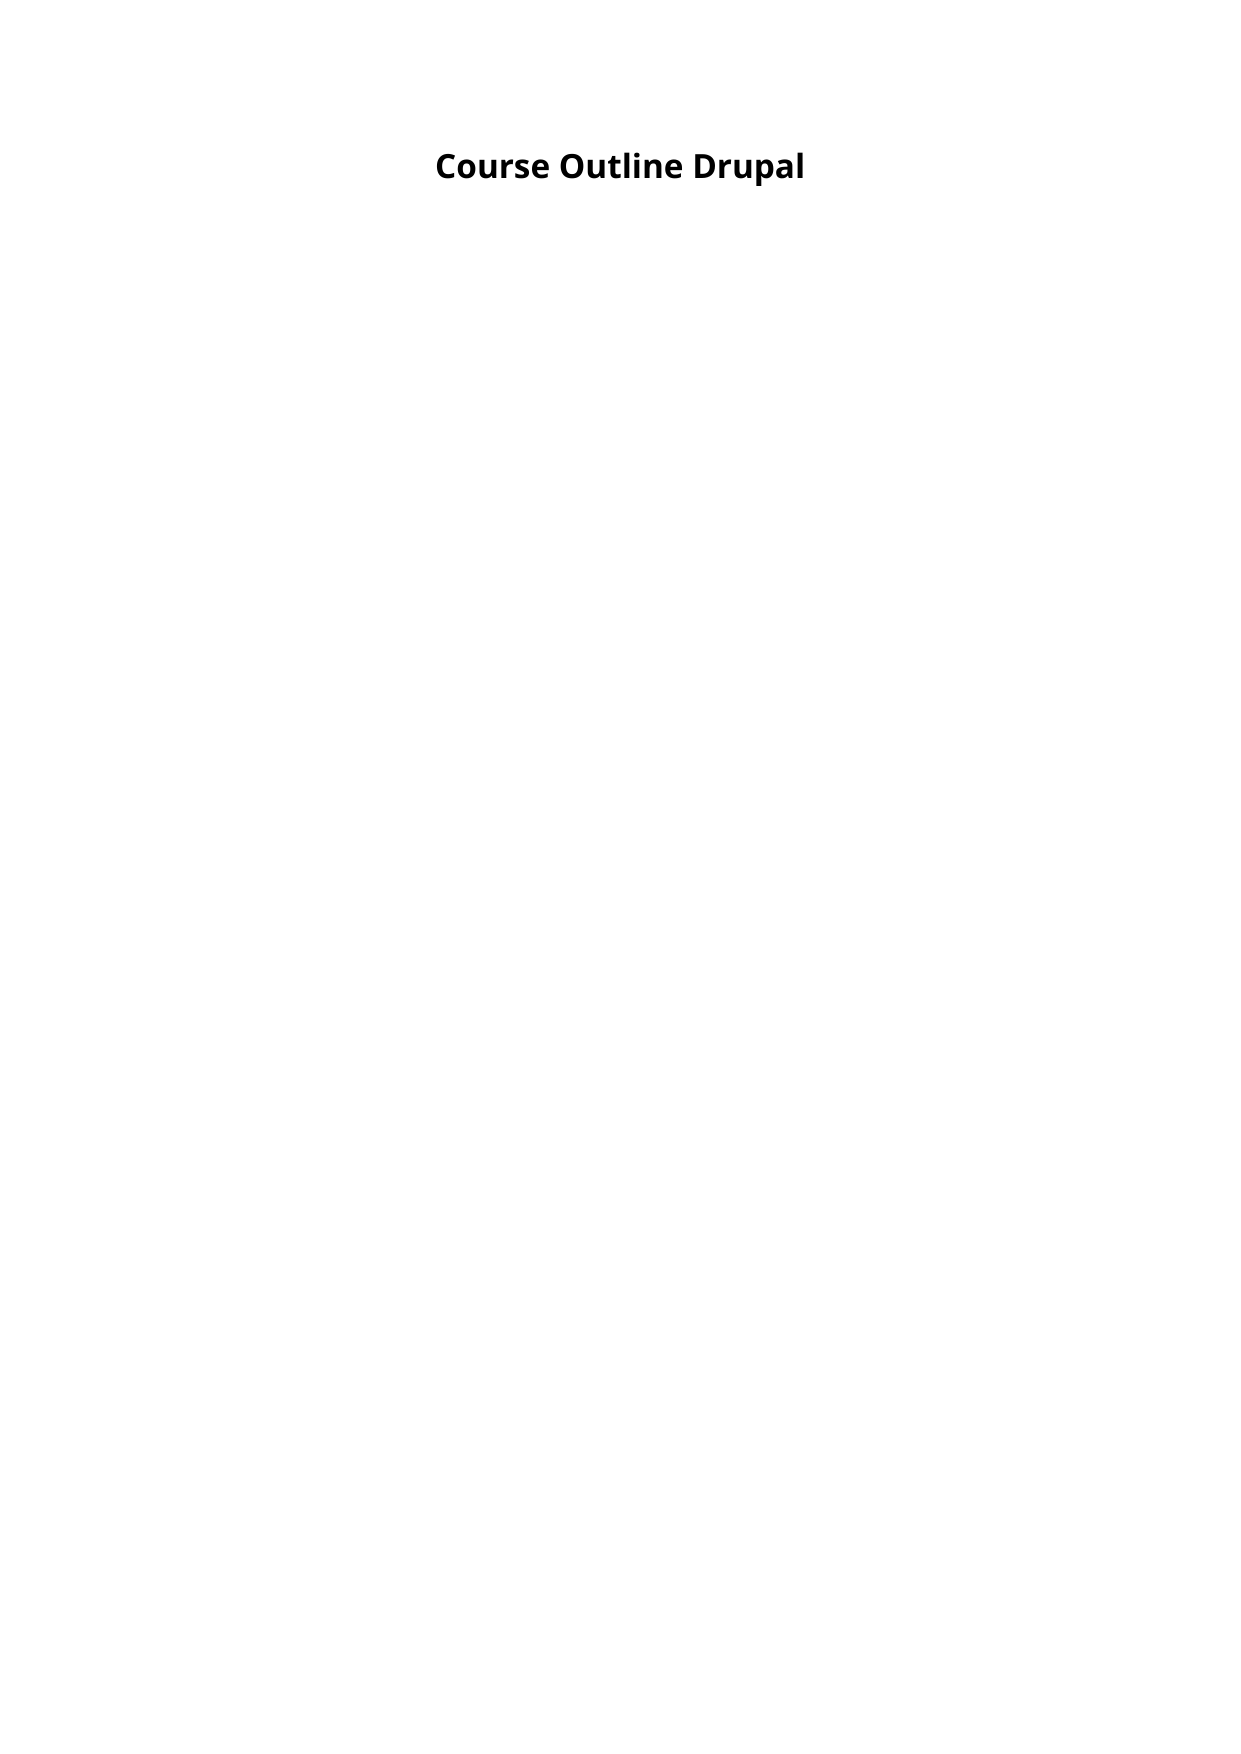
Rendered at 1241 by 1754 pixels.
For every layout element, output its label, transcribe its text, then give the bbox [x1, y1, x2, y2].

subtitle Course Outline Drupal [118, 143, 1122, 188]
